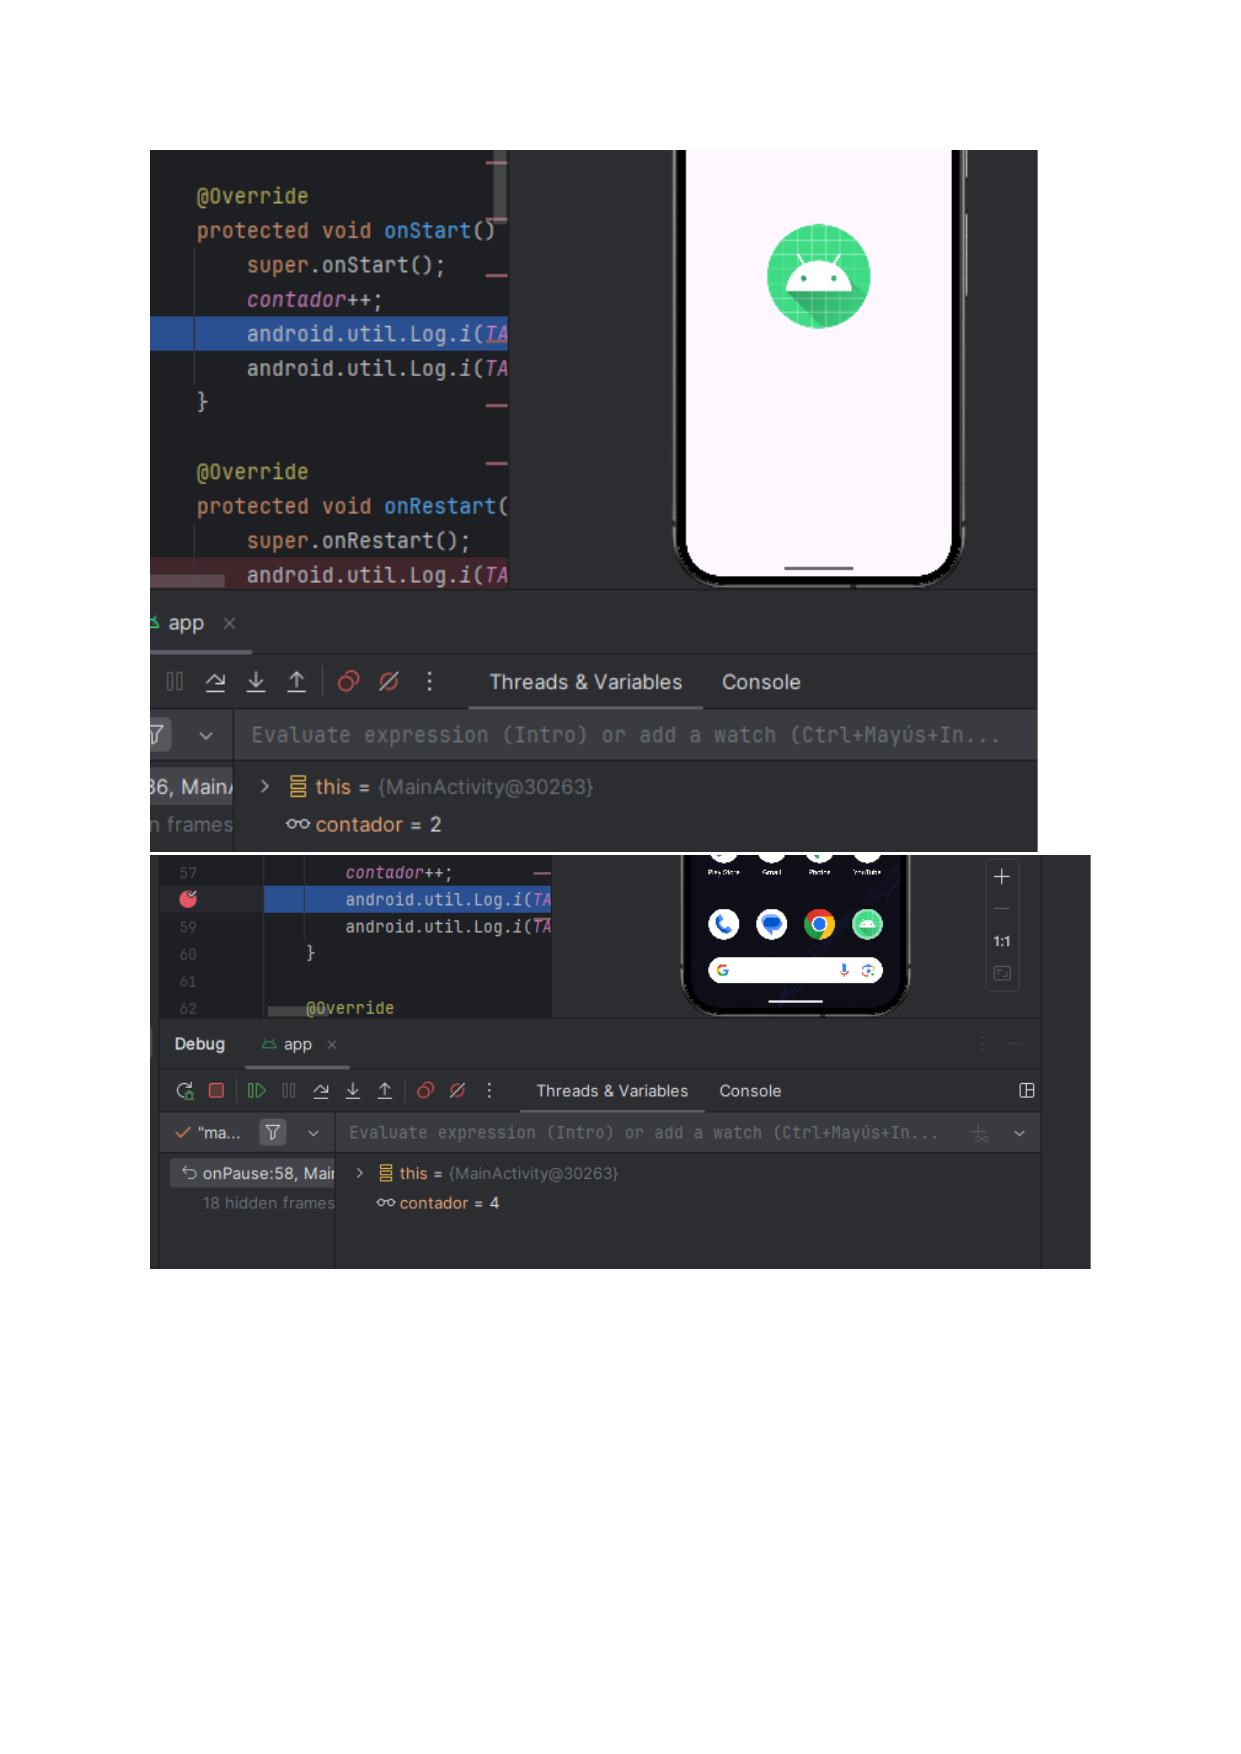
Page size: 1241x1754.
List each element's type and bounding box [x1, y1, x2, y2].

picture [150, 855, 1091, 1269]
picture [150, 150, 1038, 852]
